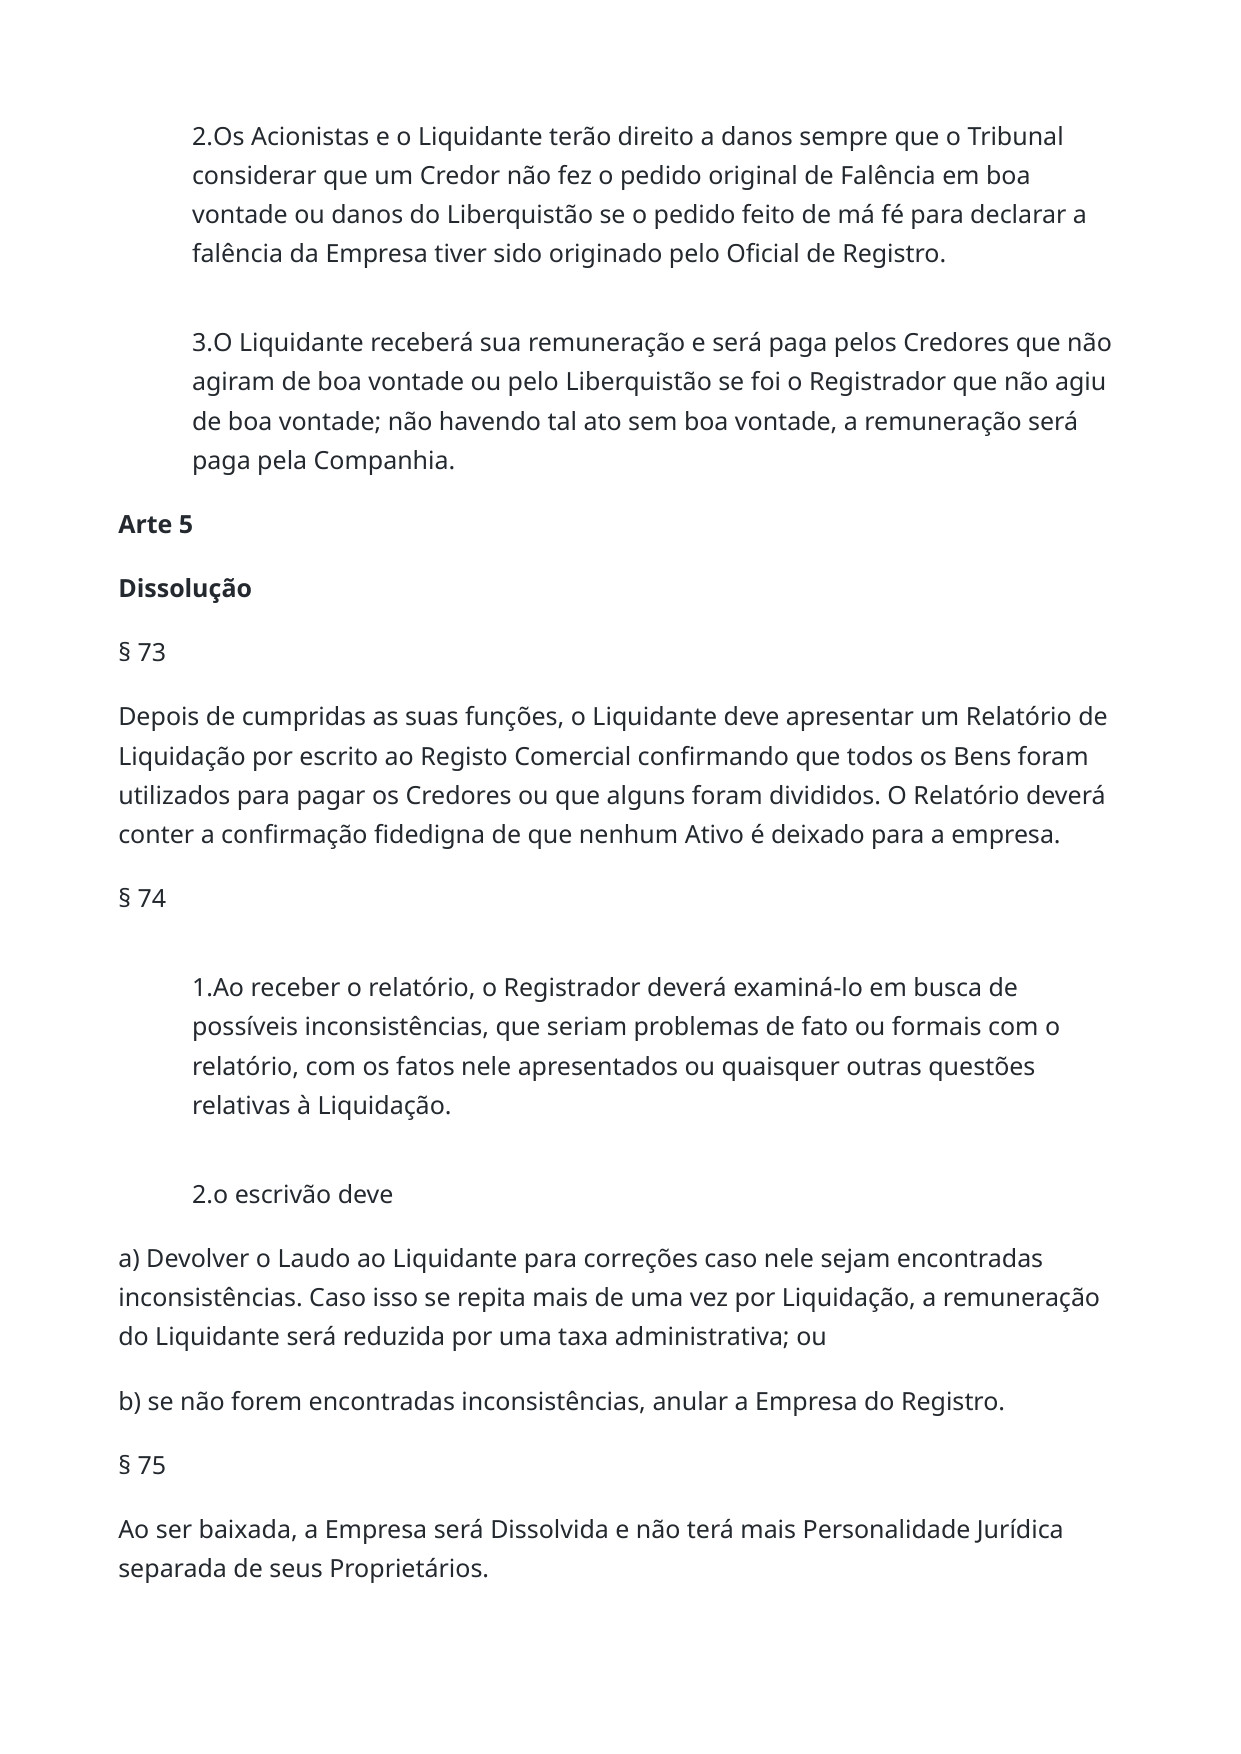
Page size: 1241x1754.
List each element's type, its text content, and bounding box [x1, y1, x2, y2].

text Depois de cumpridas as suas funções, o Liquidante deve apresentar um Relatório de Liquidação por escrito ao Registo Comercial confirmando que todos os Bens foram utilizados para pagar os Credores ou que alguns foram divididos. O Relatório deverá conter a confirmação fidedigna de que nenhum Ativo é deixado para a empresa. [118, 699, 1122, 851]
text a) Devolver o Laudo ao Liquidante para correções caso nele sejam encontradas inconsistências. Caso isso se repita mais de uma vez por Liquidação, a remuneração do Liquidante será reduzida por uma taxa administrativa; ou [118, 1241, 1122, 1353]
text Arte 5 [118, 506, 1122, 541]
list O Liquidante receberá sua remuneração e será paga pelos Credores que não agiram de boa vontade ou pelo Liberquistão se foi o Registrador que não agiu de boa vontade; não havendo tal ato sem boa vontade, a remuneração será paga pela Companhia. [118, 325, 1122, 476]
text Ao ser baixada, a Empresa será Dissolvida e não terá mais Personalidade Jurídica separada de seus Proprietários. [118, 1511, 1122, 1585]
list Ao receber o relatório, o Registrador deverá examiná-lo em busca de possíveis inconsistências, que seriam problemas de fato ou formais com o relatório, com os fatos nele apresentados ou quaisquer outras questões relativas à Liquidação. [118, 970, 1122, 1121]
text § 75 [118, 1447, 1122, 1481]
text § 73 [118, 635, 1122, 669]
list Os Acionistas e o Liquidante terão direito a danos sempre que o Tribunal considerar que um Credor não fez o pedido original de Falência em boa vontade ou danos do Liberquistão se o pedido feito de má fé para declarar a falência da Empresa tiver sido originado pelo Oficial de Registro. [118, 118, 1122, 270]
text Dissolução [118, 571, 1122, 605]
list o escrivão deve [118, 1176, 1122, 1211]
text § 74 [118, 881, 1122, 915]
text b) se não forem encontradas inconsistências, anular a Empresa do Registro. [118, 1383, 1122, 1417]
